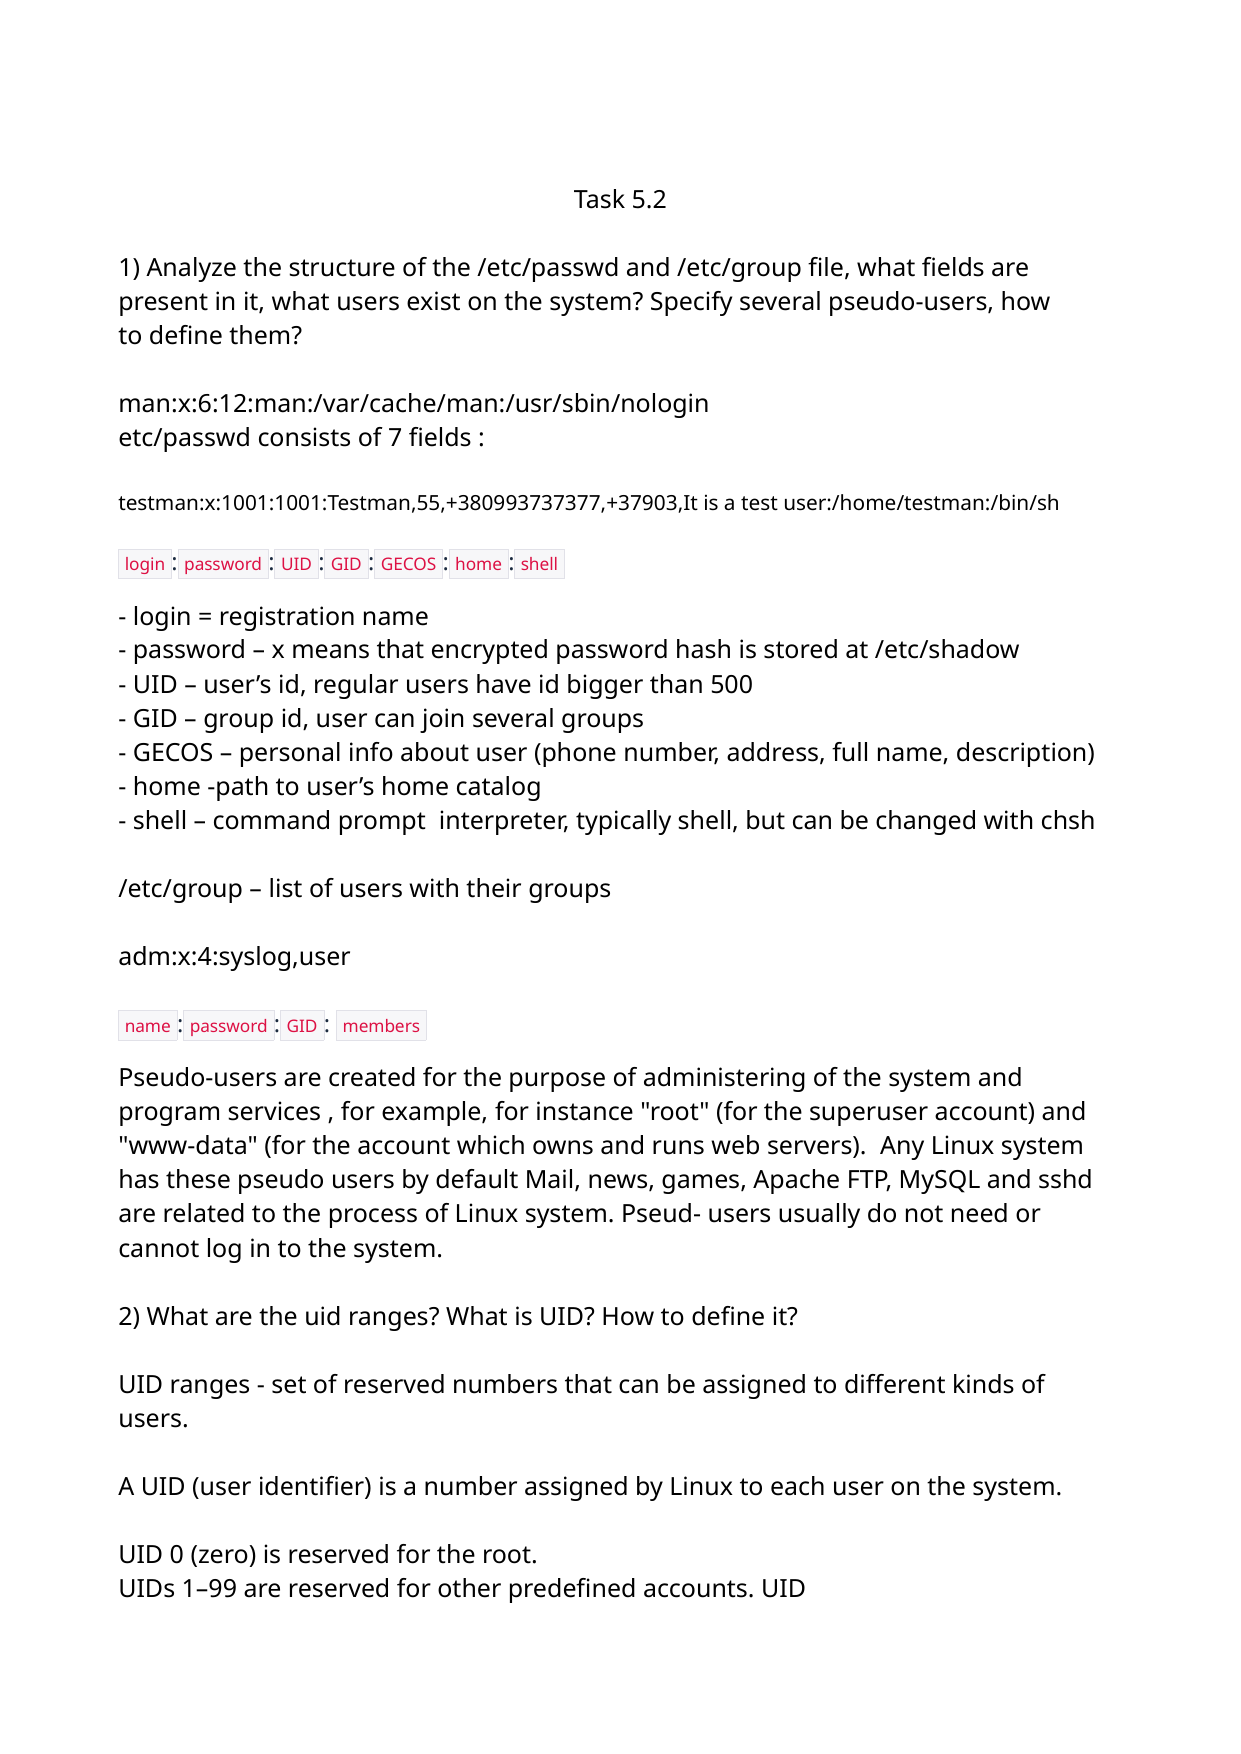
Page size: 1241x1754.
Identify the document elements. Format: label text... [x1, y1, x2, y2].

text 2) What are the uid ranges? What is UID? How to define it? [118, 1298, 1122, 1332]
text - UID – user’s id, regular users have id bigger than 500 [118, 666, 1122, 700]
text UID 0 (zero) is reserved for the root. [118, 1537, 1122, 1571]
text - login = registration name [118, 598, 1122, 632]
text to define them? [118, 318, 1122, 352]
text adm:x:4:syslog,user [118, 939, 1122, 973]
text - home -path to user’s home catalog [118, 768, 1122, 802]
text testman:x:1001:1001:Testman,55,+380993737377,+37903,It is a test user:/home/testman:/bin/sh [118, 488, 1122, 517]
text - shell – command prompt interpreter, typically shell, but can be changed with chsh [118, 802, 1122, 837]
text login:password:UID:GID:GECOS:home:shell [118, 545, 1122, 578]
text UID ranges - set of reserved numbers that can be assigned to different kinds of users. [118, 1366, 1122, 1434]
text Task 5.2 [118, 182, 1122, 216]
text - password – x means that encrypted password hash is stored at /etc/shadow [118, 632, 1122, 666]
text man:x:6:12:man:/var/cache/man:/usr/sbin/nologin [118, 386, 1122, 420]
text - GID – group id, user can join several groups [118, 700, 1122, 734]
text 1) Analyze the structure of the /etc/passwd and /etc/group file, what fields are [118, 250, 1122, 284]
text Pseudo-users are created for the purpose of administering of the system and program services , for example, for instance "root" (for the superuser account) and "www-data" (for the account which owns and runs web servers). Any Linux system has these pseudo users by default Mail, news, games, Apache FTP, MySQL and sshd are related to the process of Linux system. Pseud- users usually do not need or cannot log in to the system. [118, 1060, 1122, 1264]
text present in it, what users exist on the system? Specify several pseudo-users, how [118, 284, 1122, 318]
text - GECOS – personal info about user (phone number, address, full name, description) [118, 734, 1122, 768]
text name:password:GID: members [118, 1007, 1122, 1040]
text /etc/group – list of users with their groups [118, 871, 1122, 905]
text A UID (user identifier) is a number assigned by Linux to each user on the system. [118, 1469, 1122, 1503]
text etc/passwd consists of 7 fields : [118, 420, 1122, 454]
text UIDs 1–99 are reserved for other predefined accounts. UID [118, 1571, 1122, 1605]
